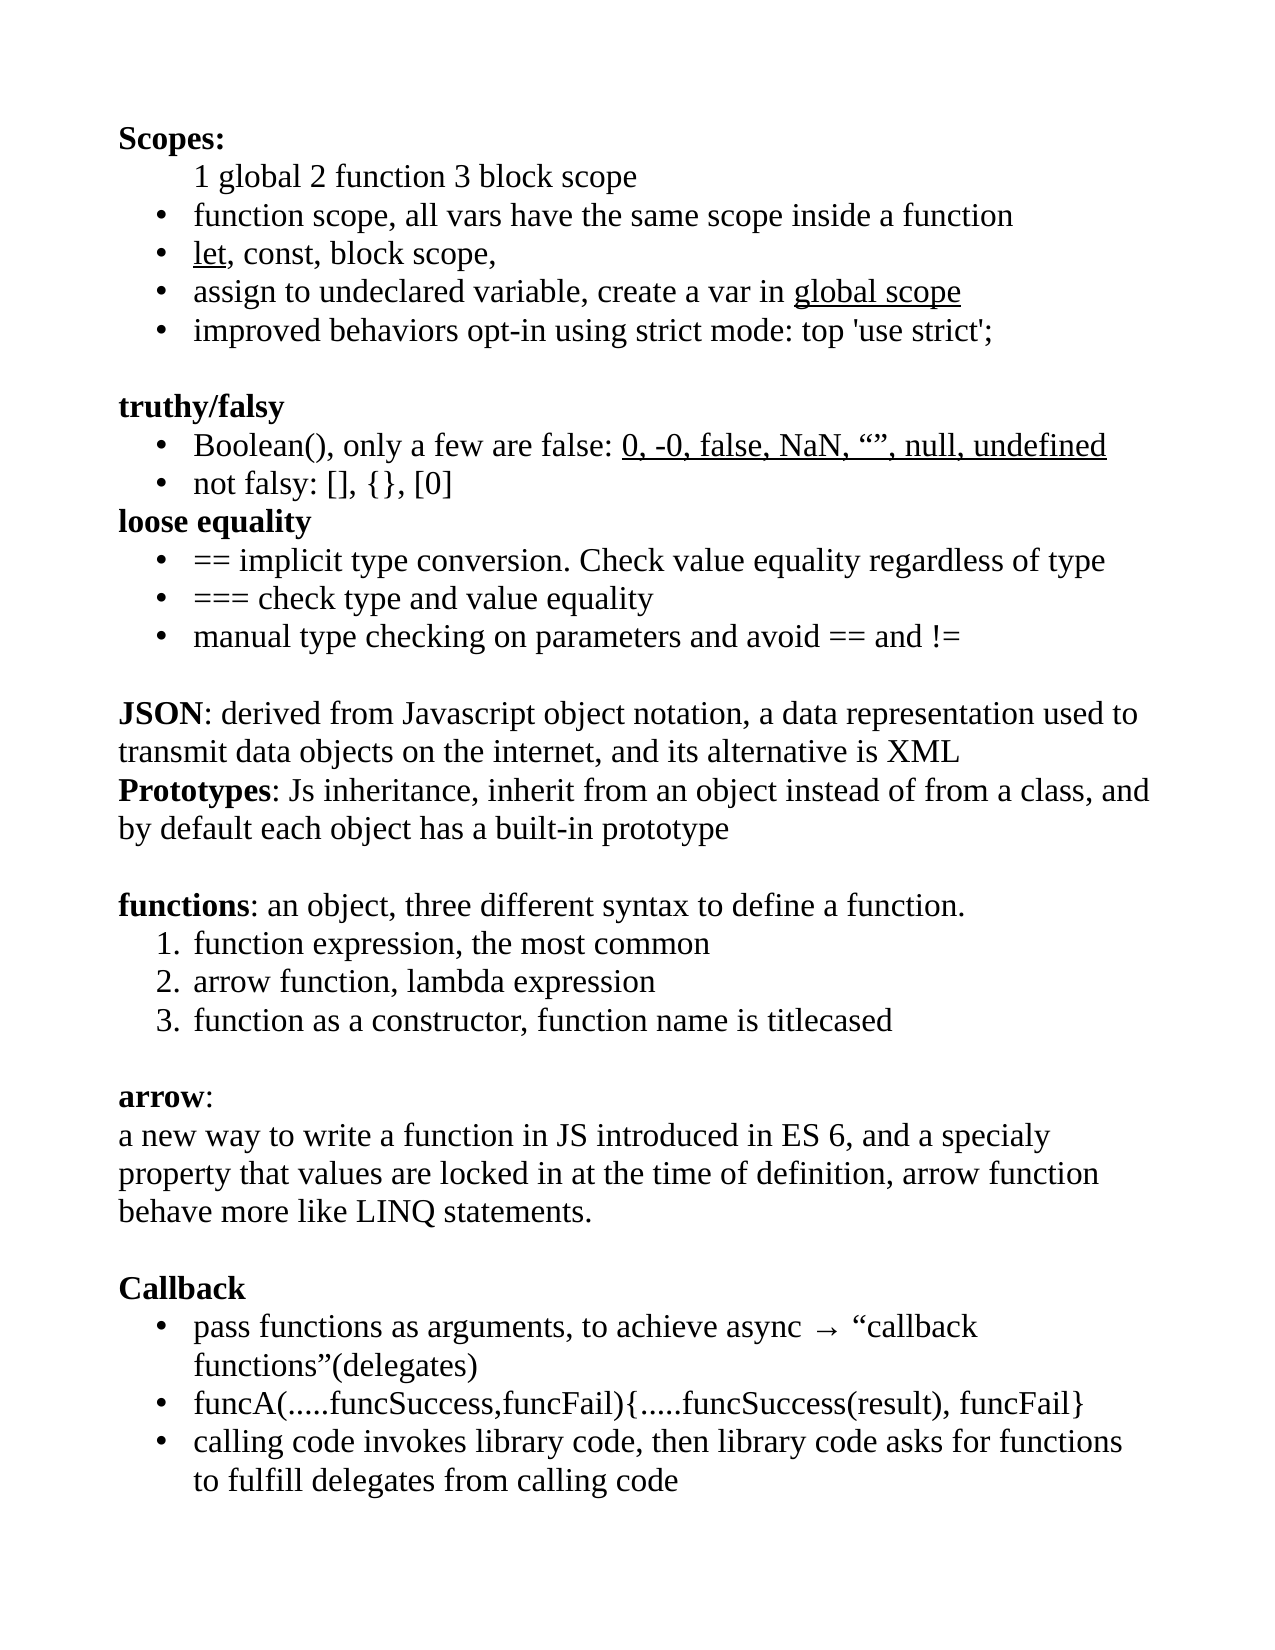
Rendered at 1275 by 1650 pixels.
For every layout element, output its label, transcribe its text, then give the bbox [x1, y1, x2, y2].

text truthy/falsy [118, 386, 1157, 425]
list calling code invokes library code, then library code asks for functions to fulfill delegates from calling code [156, 1421, 1157, 1498]
list pass functions as arguments, to achieve async → “callback functions”(delegates) [156, 1306, 1157, 1383]
list manual type checking on parameters and avoid == and != [156, 616, 1157, 655]
text Scopes: [118, 118, 1157, 156]
list not falsy: [], {}, [0] [156, 463, 1157, 501]
text loose equality [118, 501, 1157, 540]
text a new way to write a function in JS introduced in ES 6, and a specialy property that values are locked in at the time of definition, arrow function behave more like LINQ statements. [118, 1115, 1157, 1230]
list function as a constructor, function name is titlecased [156, 1000, 1157, 1038]
list function expression, the most common [156, 923, 1157, 961]
text Prototypes: Js inheritance, inherit from an object instead of from a class, and by default each object has a built-in prototype [118, 770, 1157, 846]
list assign to undeclared variable, create a var in global scope [156, 271, 1157, 310]
text functions: an object, three different syntax to define a function. [118, 885, 1157, 923]
text JSON: derived from Javascript object notation, a data representation used to transmit data objects on the internet, and its alternative is XML [118, 693, 1157, 770]
list == implicit type conversion. Check value equality regardless of type [156, 540, 1157, 578]
text arrow: [118, 1076, 1157, 1115]
list Boolean(), only a few are false: 0, -0, false, NaN, “”, null, undefined [156, 425, 1157, 463]
text Callback [118, 1268, 1157, 1306]
list improved behaviors opt-in using strict mode: top 'use strict'; [156, 310, 1157, 348]
list let, const, block scope, [156, 233, 1157, 271]
list === check type and value equality [156, 578, 1157, 616]
list funcA(.....funcSuccess,funcFail){.....funcSuccess(result), funcFail} [156, 1383, 1157, 1421]
list arrow function, lambda expression [156, 961, 1157, 1000]
list function scope, all vars have the same scope inside a function [156, 195, 1157, 233]
list 1 global 2 function 3 block scope [156, 156, 1157, 195]
